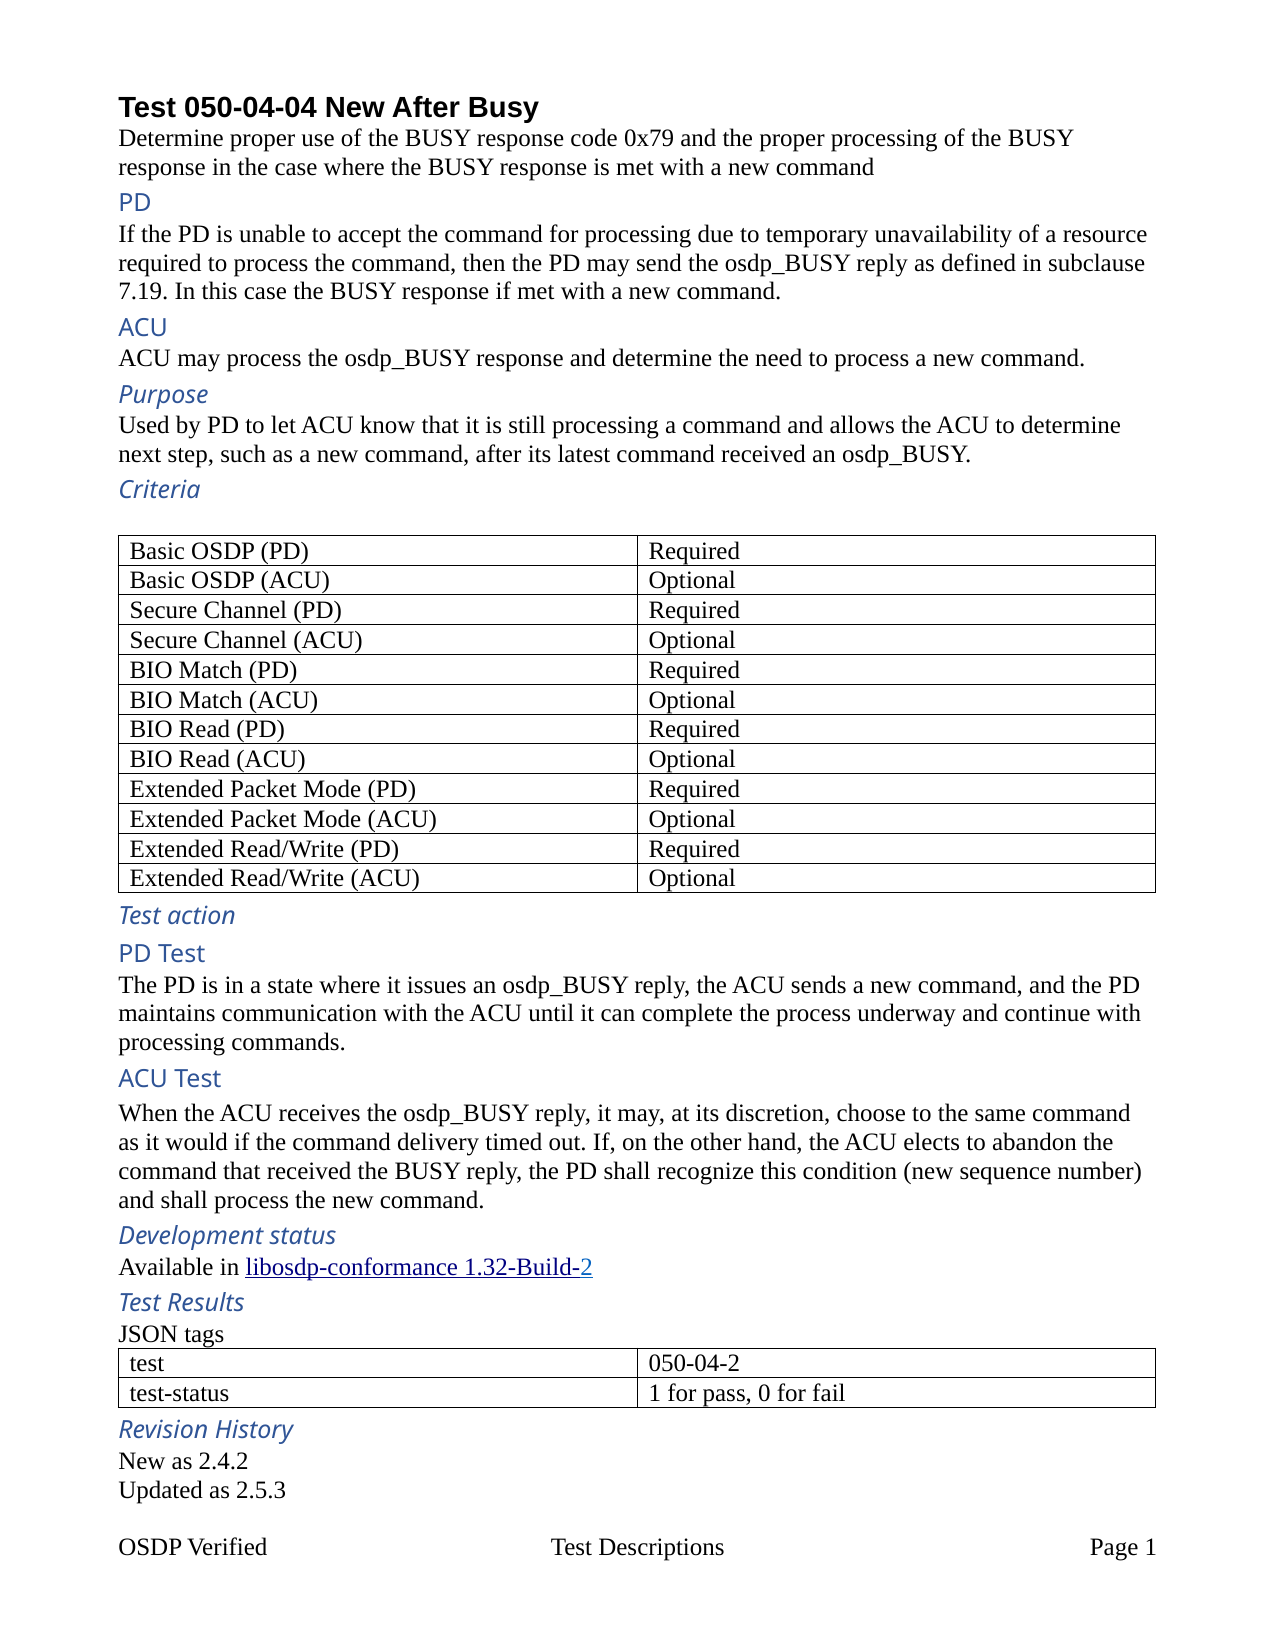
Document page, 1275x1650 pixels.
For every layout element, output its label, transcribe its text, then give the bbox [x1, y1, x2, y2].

subtitle Test 050-04-04 New After Busy [118, 89, 1157, 123]
table_cell Secure Channel (PD) [119, 595, 637, 624]
table_cell Optional [638, 625, 1155, 654]
table_header Basic OSDP (PD) [119, 536, 637, 564]
table_header Required [638, 536, 1155, 564]
table_cell Required [638, 715, 1155, 743]
subtitle Purpose [118, 376, 1157, 410]
subtitle PD [118, 185, 1157, 219]
subtitle ACU [118, 309, 1157, 343]
table_cell Required [638, 655, 1155, 684]
text Available in libosdp-conformance 1.32-Build-2 [118, 1252, 1157, 1280]
text Used by PD to let ACU know that it is still processing a command and allows the ACU to determine next step, such as a new command, after its latest command received an osdp_BUSY. [118, 410, 1157, 468]
text Determine proper use of the BUSY response code 0x79 and the proper processing of the BUSY response in the case where the BUSY response is met with a new command [118, 123, 1157, 181]
table_cell test-status [119, 1378, 637, 1407]
table_cell Required [638, 834, 1155, 862]
table_cell Optional [638, 864, 1155, 892]
subtitle Revision History [118, 1412, 1157, 1446]
subtitle When the ACU receives the osdp_BUSY reply, it may, at its discretion, choose to the same command as it would if the command delivery timed out. If, on the other hand, the ACU elects to abandon the command that received the BUSY reply, the PD shall recognize this condition (new sequence number) and shall process the new command. [118, 1098, 1157, 1213]
table_cell Required [638, 595, 1155, 624]
table_cell Optional [638, 804, 1155, 833]
table_header test [119, 1349, 637, 1377]
table_cell 1 for pass, 0 for fail [638, 1378, 1155, 1407]
table_cell Optional [638, 566, 1155, 594]
table_cell BIO Match (PD) [119, 655, 637, 684]
table_cell Extended Packet Mode (ACU) [119, 804, 637, 833]
table_cell Extended Packet Mode (PD) [119, 774, 637, 803]
table_cell Secure Channel (ACU) [119, 625, 637, 654]
table_cell Optional [638, 744, 1155, 773]
table_cell BIO Read (ACU) [119, 744, 637, 773]
subtitle Test action [118, 897, 1157, 932]
subtitle Criteria [118, 472, 1157, 506]
table_cell Required [638, 774, 1155, 803]
text The PD is in a state where it issues an osdp_BUSY reply, the ACU sends a new command, and the PD maintains communication with the ACU until it can complete the process underway and continue with processing commands. [118, 970, 1157, 1056]
text JSON tags [118, 1319, 1157, 1347]
text Updated as 2.5.3 [118, 1475, 1157, 1504]
table_cell Extended Read/Write (ACU) [119, 864, 637, 892]
table_cell Extended Read/Write (PD) [119, 834, 637, 862]
table_cell BIO Match (ACU) [119, 685, 637, 713]
table_cell Optional [638, 685, 1155, 713]
text New as 2.4.2 [118, 1446, 1157, 1475]
table_cell Basic OSDP (ACU) [119, 566, 637, 594]
subtitle Test Results [118, 1284, 1157, 1319]
subtitle ACU Test [118, 1060, 1157, 1094]
table_header 050-04-2 [638, 1349, 1155, 1377]
text If the PD is unable to accept the command for processing due to temporary unavailability of a resource required to process the command, then the PD may send the osdp_BUSY reply as defined in subclause 7.19. In this case the BUSY response if met with a new command. [118, 219, 1157, 305]
subtitle PD Test [118, 936, 1157, 970]
table_cell BIO Read (PD) [119, 715, 637, 743]
text ACU may process the osdp_BUSY response and determine the need to process a new command. [118, 343, 1157, 372]
subtitle Development status [118, 1218, 1157, 1252]
